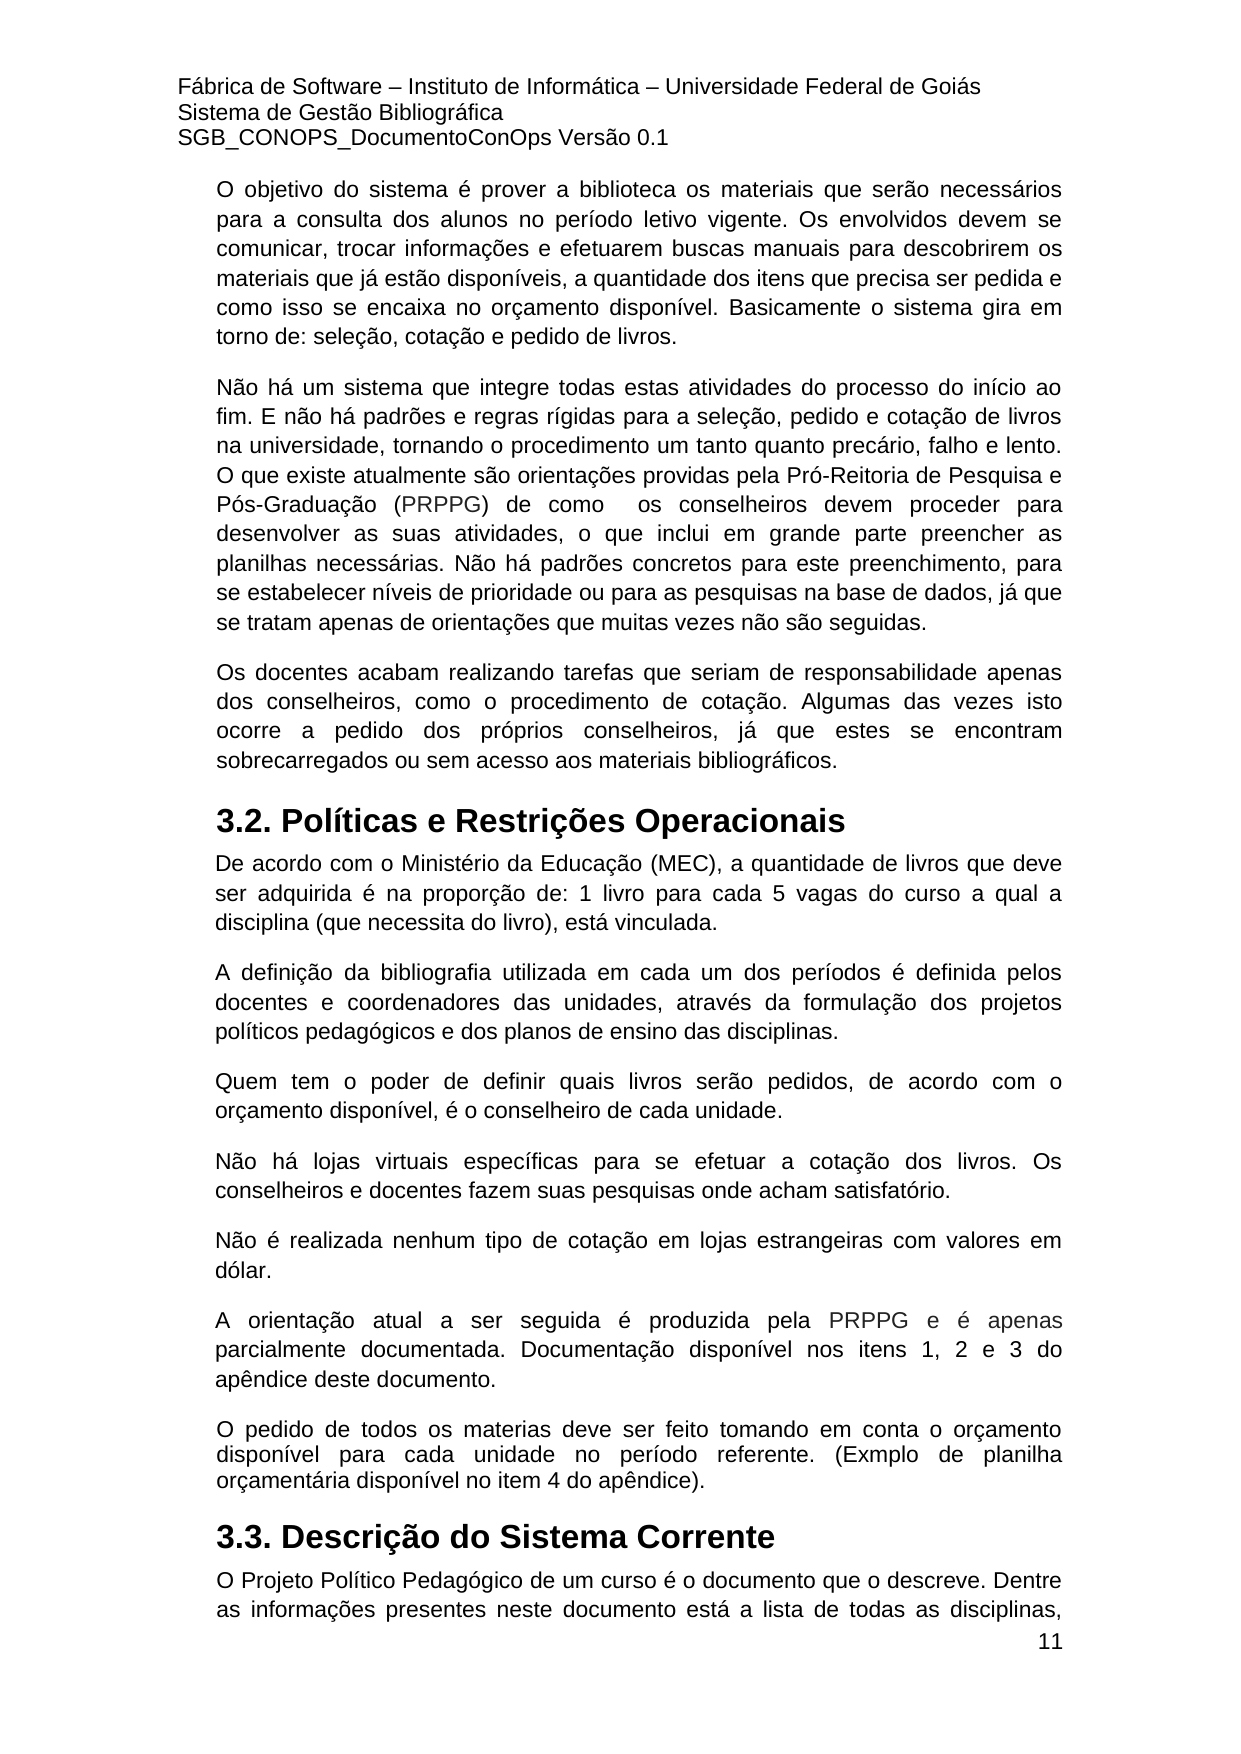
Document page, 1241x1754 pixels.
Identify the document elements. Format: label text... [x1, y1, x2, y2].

text Os docentes acabam realizando tarefas que seriam de responsabilidade apenas dos conselheiros, como o procedimento de cotação. Algumas das vezes isto ocorre a pedido dos próprios conselheiros, já que estes se encontram sobrecarregados ou sem acesso aos materiais bibliográficos. [216, 659, 1063, 773]
subtitle 3.3. Descrição do Sistema Corrente [216, 1518, 1063, 1556]
text A orientação atual a ser seguida é produzida pela PRPPG e é apenas parcialmente documentada. Documentação disponível nos itens 1, 2 e 3 do apêndice deste documento. [215, 1308, 1063, 1392]
text De acordo com o Ministério da Educação (MEC), a quantidade de livros que deve ser adquirida é na proporção de: 1 livro para cada 5 vagas do curso a qual a disciplina (que necessita do livro), está vinculada. [215, 851, 1063, 935]
text Não há um sistema que integre todas estas atividades do processo do início ao fim. E não há padrões e regras rígidas para a seleção, pedido e cotação de livros na universidade, tornando o procedimento um tanto quanto precário, falho e lento. O que existe atualmente são orientações providas pela Pró-Reitoria de Pesquisa e Pós-Graduação (PRPPG) de como os conselheiros devem proceder para desenvolver as suas atividades, o que inclui em grande parte preencher as planilhas necessárias. Não há padrões concretos para este preenchimento, para se estabelecer níveis de prioridade ou para as pesquisas na base de dados, já que se tratam apenas de orientações que muitas vezes não são seguidas. [216, 374, 1063, 635]
text O Projeto Político Pedagógico de um curso é o documento que o descreve. Dentre as informações presentes neste documento está a lista de todas as disciplinas, [216, 1567, 1063, 1622]
text Quem tem o poder de definir quais livros serão pedidos, de acordo com o orçamento disponível, é o conselheiro de cada unidade. [215, 1069, 1063, 1124]
text A definição da bibliografia utilizada em cada um dos períodos é definida pelos docentes e coordenadores das unidades, através da formulação dos projetos políticos pedagógicos e dos planos de ensino das disciplinas. [215, 960, 1063, 1044]
subtitle 3.2. Políticas e Restrições Operacionais [216, 802, 1063, 839]
text Não é realizada nenhum tipo de cotação em lojas estrangeiras com valores em dólar. [215, 1228, 1063, 1283]
text O pedido de todos os materias deve ser feito tomando em conta o orçamento disponível para cada unidade no período referente. (Exmplo de planilha orçamentária disponível no item 4 do apêndice). [216, 1417, 1063, 1493]
text Não há lojas virtuais específicas para se efetuar a cotação dos livros. Os conselheiros e docentes fazem suas pesquisas onde acham satisfatório. [215, 1148, 1063, 1203]
text O objetivo do sistema é prover a biblioteca os materiais que serão necessários para a consulta dos alunos no período letivo vigente. Os envolvidos devem se comunicar, trocar informações e efetuarem buscas manuais para descobrirem os materiais que já estão disponíveis, a quantidade dos itens que precisa ser pedida e como isso se encaixa no orçamento disponível. Basicamente o sistema gira em torno de: seleção, cotação e pedido de livros. [216, 177, 1063, 349]
